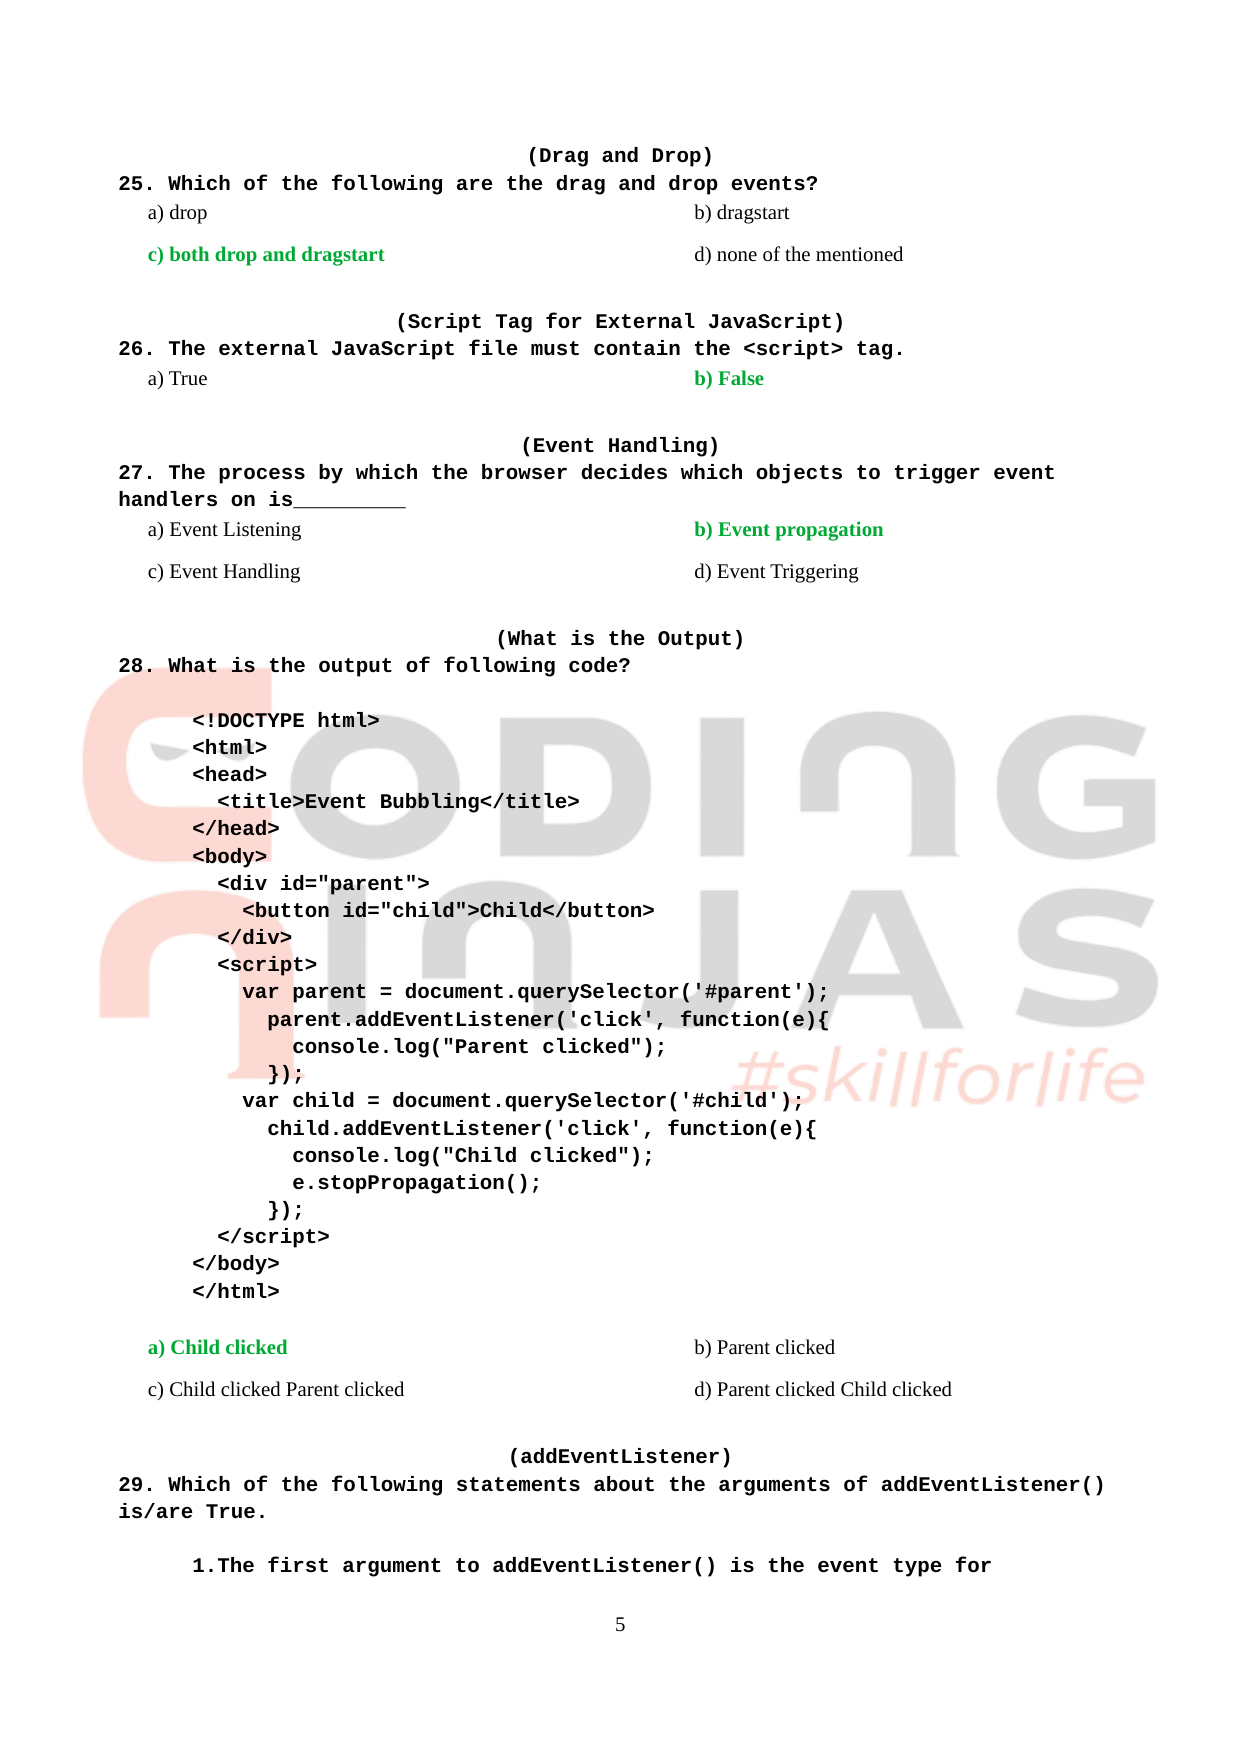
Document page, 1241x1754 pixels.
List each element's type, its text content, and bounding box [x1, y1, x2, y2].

text a) Child clicked b) Parent clicked [148, 1335, 1122, 1359]
text <title>Event Bubbling</title> [192, 791, 1122, 815]
text c) Event Handling d) Event Triggering [148, 559, 1122, 583]
text </script> [192, 1226, 1122, 1250]
text var child = document.querySelector('#child'); [192, 1090, 1122, 1114]
text 26. The external JavaScript file must contain the <script> tag. [118, 338, 1122, 362]
text <html> [192, 737, 1122, 761]
text (addEventListener) [118, 1447, 1122, 1470]
text </html> [192, 1281, 1122, 1304]
text }); [192, 1063, 1122, 1087]
text console.log("Child clicked"); [192, 1145, 1122, 1168]
text </head> [192, 818, 1122, 842]
text a) drop b) dragstart [148, 200, 1122, 224]
text console.log("Parent clicked"); [192, 1036, 1122, 1059]
text </div> [192, 927, 1122, 951]
text a) Event Listening b) Event propagation [148, 517, 1122, 541]
text 27. The process by which the browser decides which objects to trigger event handlers on is_________ [118, 462, 1122, 513]
text var parent = document.querySelector('#parent'); [192, 982, 1122, 1005]
text (What is the Output) [118, 628, 1122, 652]
text <head> [192, 764, 1122, 788]
text parent.addEventListener('click', function(e){ [192, 1009, 1122, 1032]
text c) both drop and dragstart d) none of the mentioned [148, 242, 1122, 266]
text <!DOCTYPE html> [192, 710, 1122, 733]
text (Drag and Drop) [118, 145, 1122, 169]
text <div id="parent"> [192, 873, 1122, 896]
text 28. What is the output of following code? [118, 655, 1122, 679]
text c) Child clicked Parent clicked d) Parent clicked Child clicked [148, 1377, 1122, 1401]
text 1.The first argument to addEventListener() is the event type for [192, 1555, 1122, 1579]
text 25. Which of the following are the drag and drop events? [118, 172, 1122, 196]
text <button id="child">Child</button> [192, 900, 1122, 924]
text </body> [192, 1253, 1122, 1277]
text a) True b) False [148, 366, 1122, 390]
text (Event Handling) [118, 435, 1122, 459]
text }); [192, 1199, 1122, 1223]
text (Script Tag for External JavaScript) [118, 311, 1122, 335]
text <script> [192, 954, 1122, 978]
text 29. Which of the following statements about the arguments of addEventListener() is/are True. [118, 1474, 1122, 1524]
text e.stopPropagation(); [192, 1172, 1122, 1196]
text <body> [192, 846, 1122, 869]
text child.addEventListener('click', function(e){ [192, 1117, 1122, 1141]
